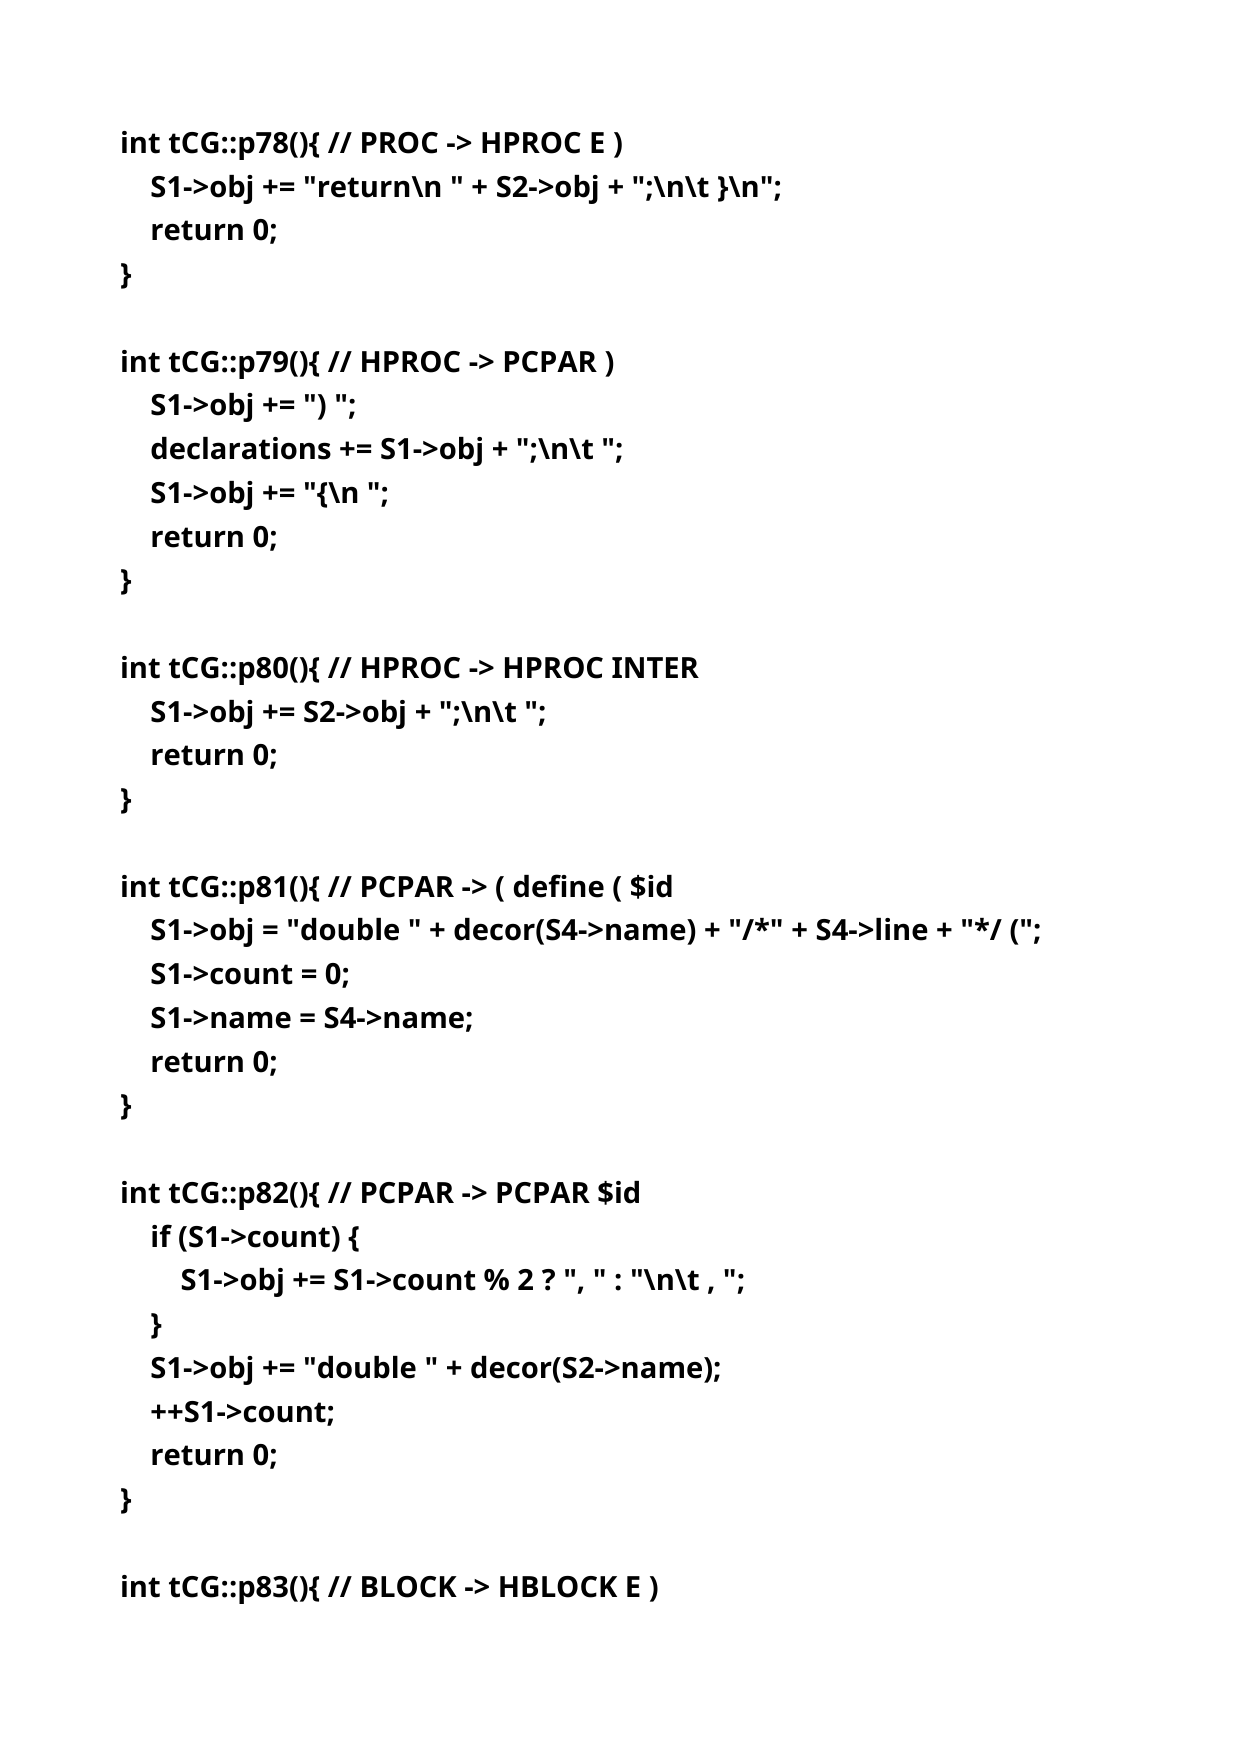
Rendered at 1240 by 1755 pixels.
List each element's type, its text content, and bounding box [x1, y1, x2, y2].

text S1->obj = "double " + decor(S4->name) + "/*" + S4->line + "*/ ("; [120, 906, 1119, 949]
text return 0; [120, 1431, 1119, 1474]
text int tCG::p79(){ // HPROC -> PCPAR ) [120, 337, 1119, 381]
text int tCG::p83(){ // BLOCK -> HBLOCK E ) [120, 1562, 1119, 1606]
text } [120, 1081, 1119, 1124]
text int tCG::p78(){ // PROC -> HPROC E ) [120, 118, 1119, 162]
text int tCG::p81(){ // PCPAR -> ( define ( $id [120, 862, 1119, 906]
text return 0; [120, 1037, 1119, 1081]
text S1->obj += "double " + decor(S2->name); [120, 1343, 1119, 1387]
text } [120, 1474, 1119, 1518]
text return 0; [120, 206, 1119, 249]
text ++S1->count; [120, 1387, 1119, 1431]
text S1->obj += "{\n "; [120, 468, 1119, 512]
text S1->count = 0; [120, 949, 1119, 993]
text } [120, 249, 1119, 293]
text int tCG::p80(){ // HPROC -> HPROC INTER [120, 643, 1119, 687]
text return 0; [120, 512, 1119, 556]
text int tCG::p82(){ // PCPAR -> PCPAR $id [120, 1168, 1119, 1212]
text } [120, 556, 1119, 599]
text if (S1->count) { [120, 1212, 1119, 1256]
text S1->obj += S1->count % 2 ? ", " : "\n\t , "; [120, 1256, 1119, 1299]
text S1->obj += ") "; [120, 381, 1119, 424]
text } [120, 774, 1119, 818]
text return 0; [120, 731, 1119, 774]
text } [120, 1299, 1119, 1343]
text S1->name = S4->name; [120, 993, 1119, 1037]
text declarations += S1->obj + ";\n\t "; [120, 424, 1119, 468]
text S1->obj += S2->obj + ";\n\t "; [120, 687, 1119, 731]
text S1->obj += "return\n " + S2->obj + ";\n\t }\n"; [120, 162, 1119, 206]
